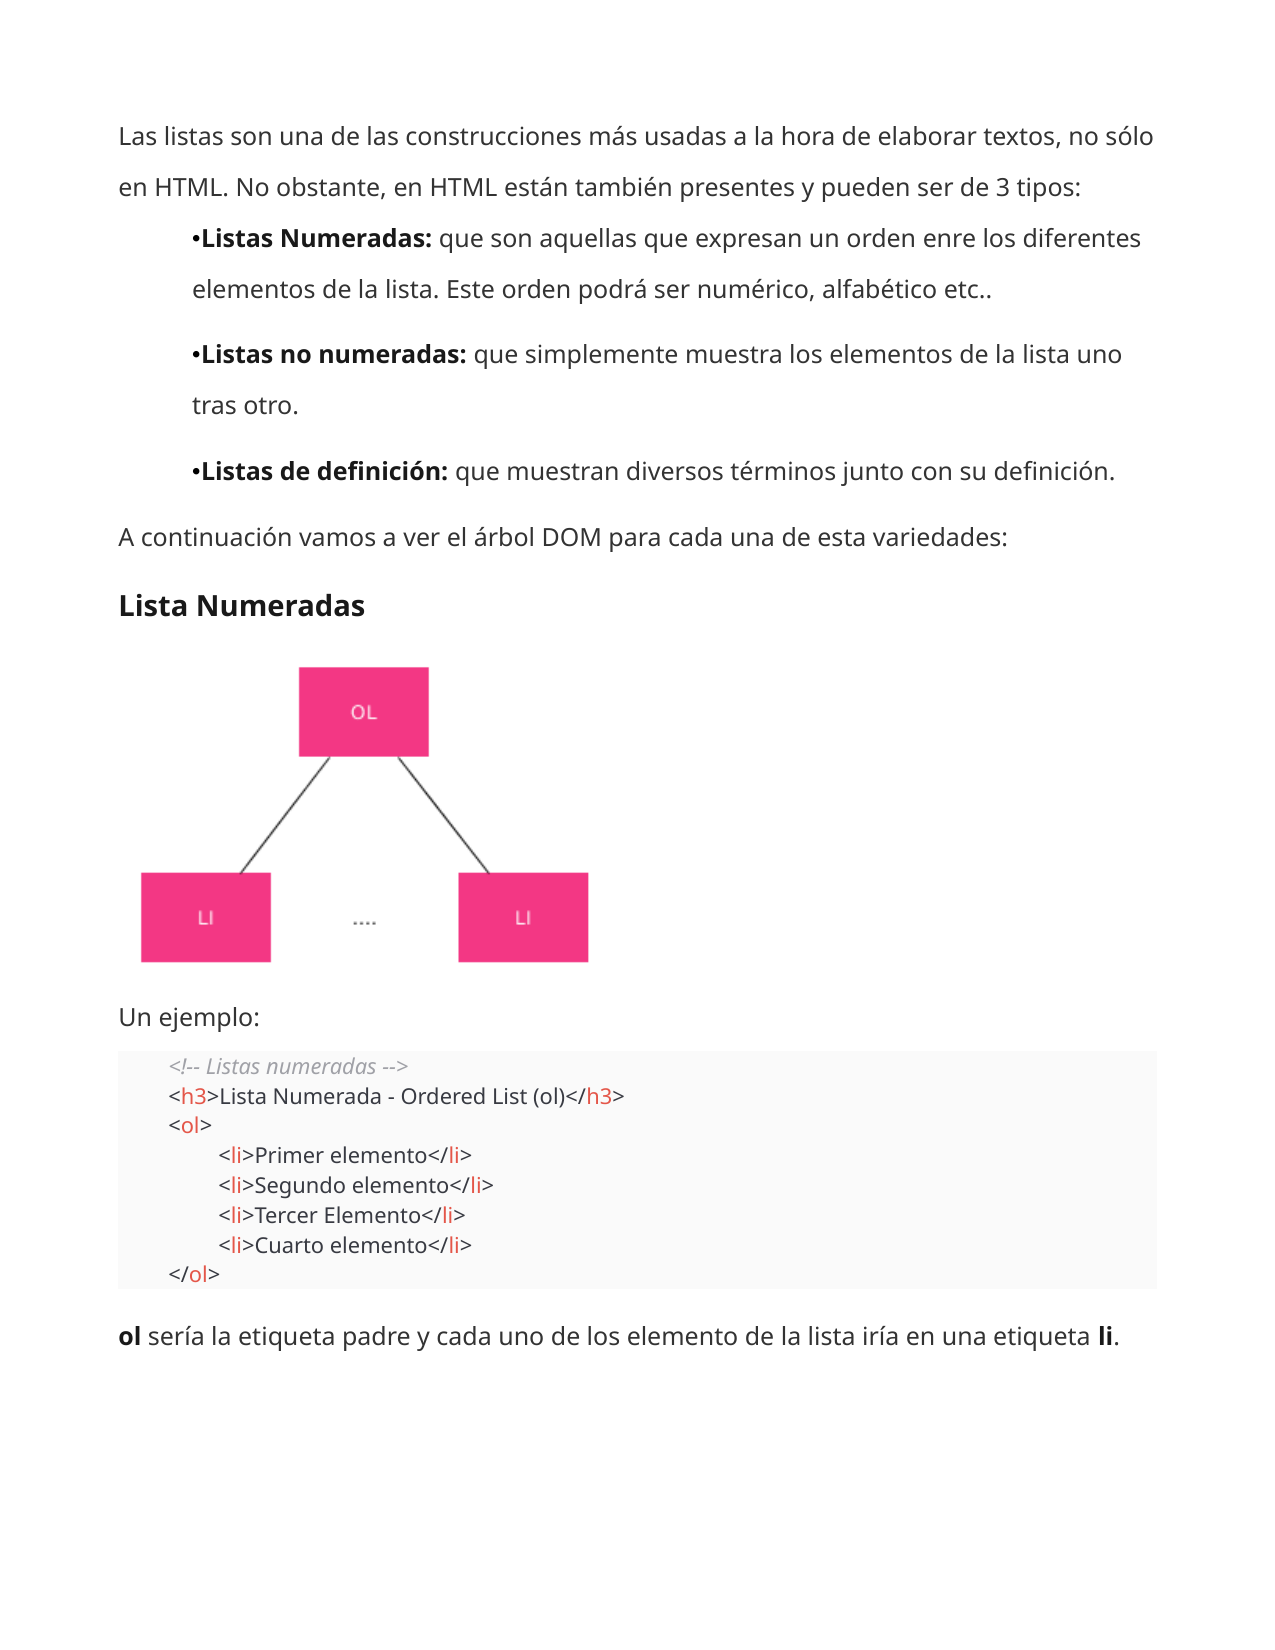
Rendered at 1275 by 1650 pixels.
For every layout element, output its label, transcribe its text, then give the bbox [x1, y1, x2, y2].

subtitle Lista Numeradas [118, 585, 1157, 624]
text ol sería la etiqueta padre y cada uno de los elemento de la lista iría en una etiqueta li. [118, 1319, 1157, 1353]
picture [118, 645, 612, 986]
text <h3>Lista Numerada - Ordered List (ol)</h3> [118, 1081, 1157, 1111]
list Listas de definición: que muestran diversos términos junto con su definición. [118, 453, 1157, 488]
text A continuación vamos a ver el árbol DOM para cada una de esta variedades: [118, 519, 1157, 553]
text <li>Cuarto elemento</li> [118, 1230, 1157, 1259]
text <li>Segundo elemento</li> [118, 1170, 1157, 1200]
text <li>Primer elemento</li> [118, 1140, 1157, 1170]
text <ol> [118, 1111, 1157, 1140]
list Listas Numeradas: que son aquellas que expresan un orden enre los diferentes elementos de la lista. Este orden podrá ser numérico, alfabético etc.. [118, 220, 1157, 305]
text Un ejemplo: [118, 1000, 1157, 1034]
text <li>Tercer Elemento</li> [118, 1200, 1157, 1230]
text <!-- Listas numeradas --> [118, 1051, 1157, 1081]
text </ol> [118, 1259, 1157, 1289]
text Las listas son una de las construcciones más usadas a la hora de elaborar textos, no sólo en HTML. No obstante, en HTML están también presentes y pueden ser de 3 tipos: [118, 118, 1157, 203]
list Listas no numeradas: que simplemente muestra los elementos de la lista uno tras otro. [118, 337, 1157, 422]
